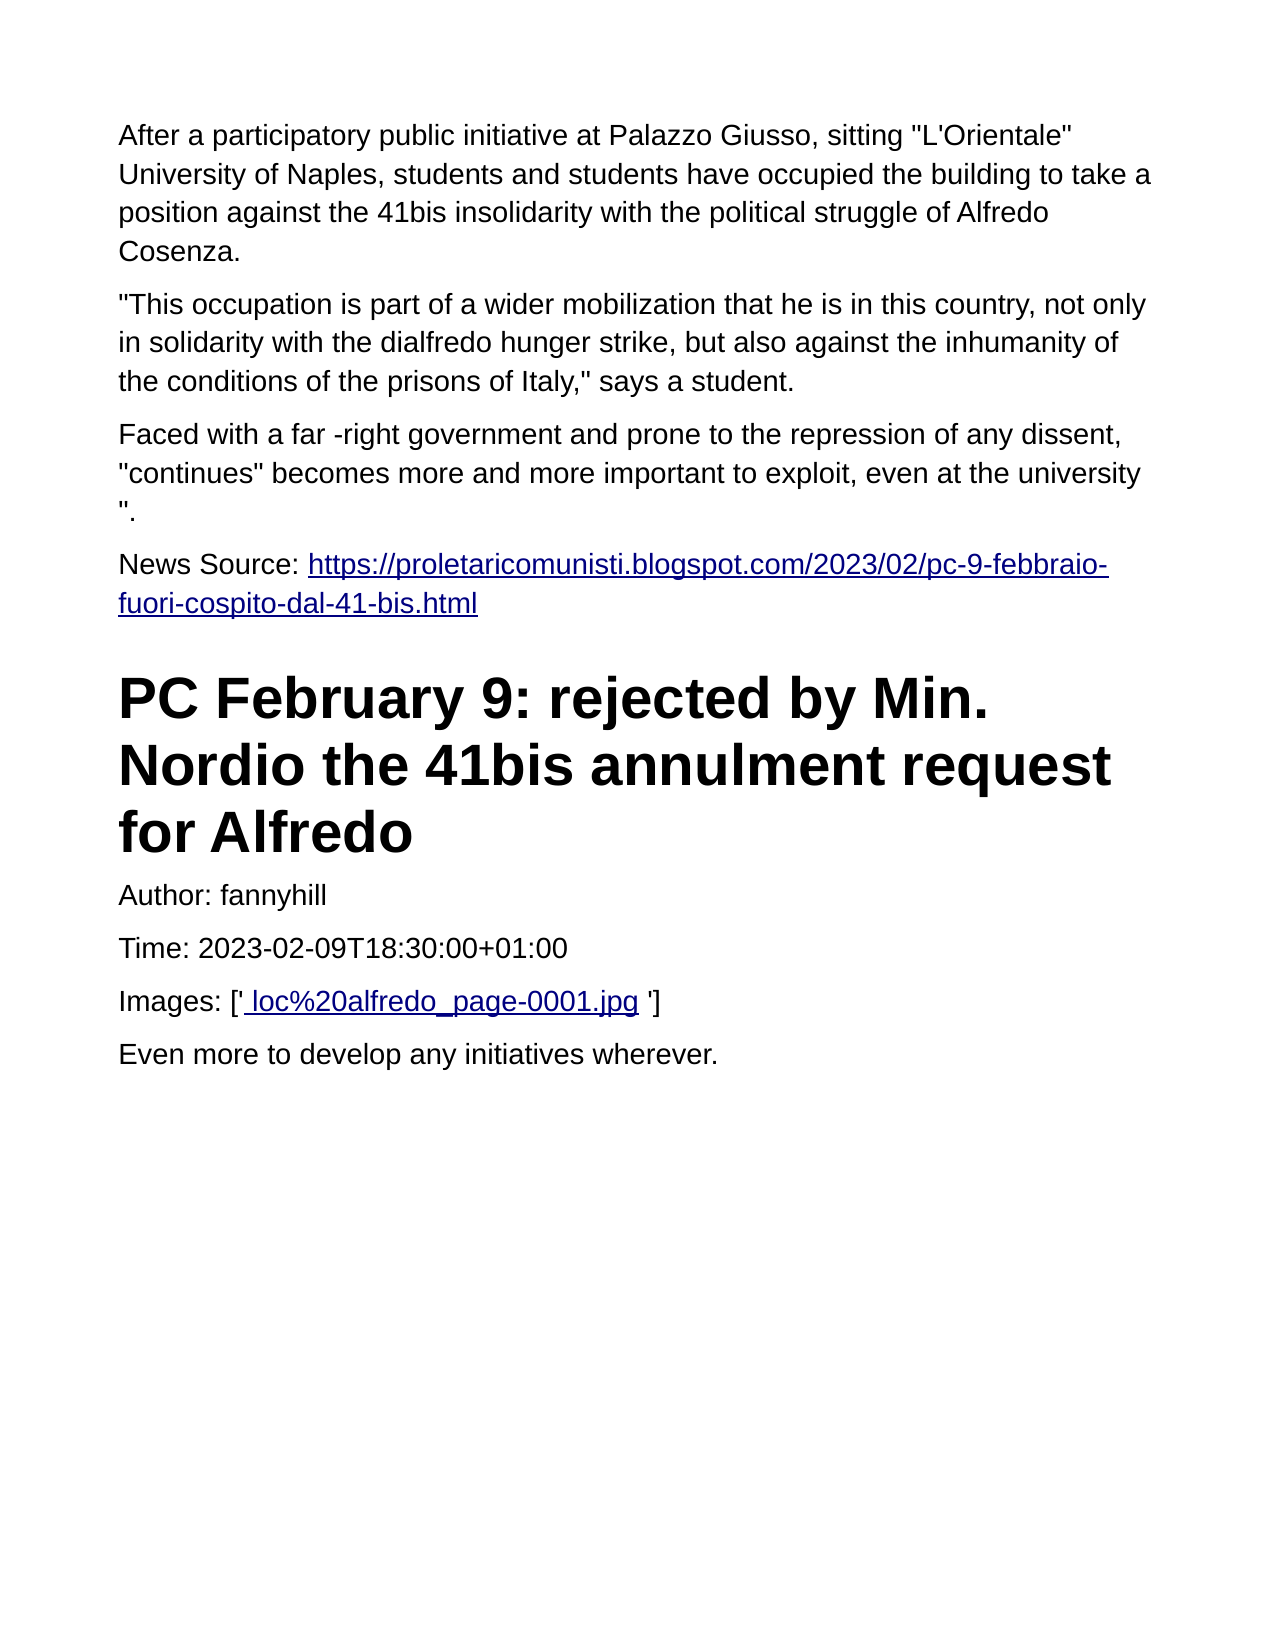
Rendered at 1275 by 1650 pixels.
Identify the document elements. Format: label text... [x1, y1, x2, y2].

text Faced with a far -right government and prone to the repression of any dissent, "continues" becomes more and more important to exploit, even at the university ". [118, 417, 1157, 528]
text Even more to develop any initiatives wherever. [118, 1037, 1157, 1071]
text News Source: https://proletaricomunisti.blogspot.com/2023/02/pc-9-febbraio-fuori-cospito-dal-41-bis.html [118, 547, 1157, 619]
text Images: [' loc%20alfredo_page-0001.jpg '] [118, 984, 1157, 1017]
text Time: 2023-02-09T18:30:00+01:00 [118, 931, 1157, 964]
text Author: fannyhill [118, 878, 1157, 911]
text After a participatory public initiative at Palazzo Giusso, sitting "L'Orientale" University of Naples, students and students have occupied the building to take a position against the 41bis insolidarity with the political struggle of Alfredo Cosenza. [118, 118, 1157, 267]
subtitle PC February 9: rejected by Min. Nordio the 41bis annulment request for Alfredo [118, 664, 1157, 865]
text "This occupation is part of a wider mobilization that he is in this country, not only in solidarity with the dialfredo hunger strike, but also against the inhumanity of the conditions of the prisons of Italy," says a student. [118, 287, 1157, 397]
